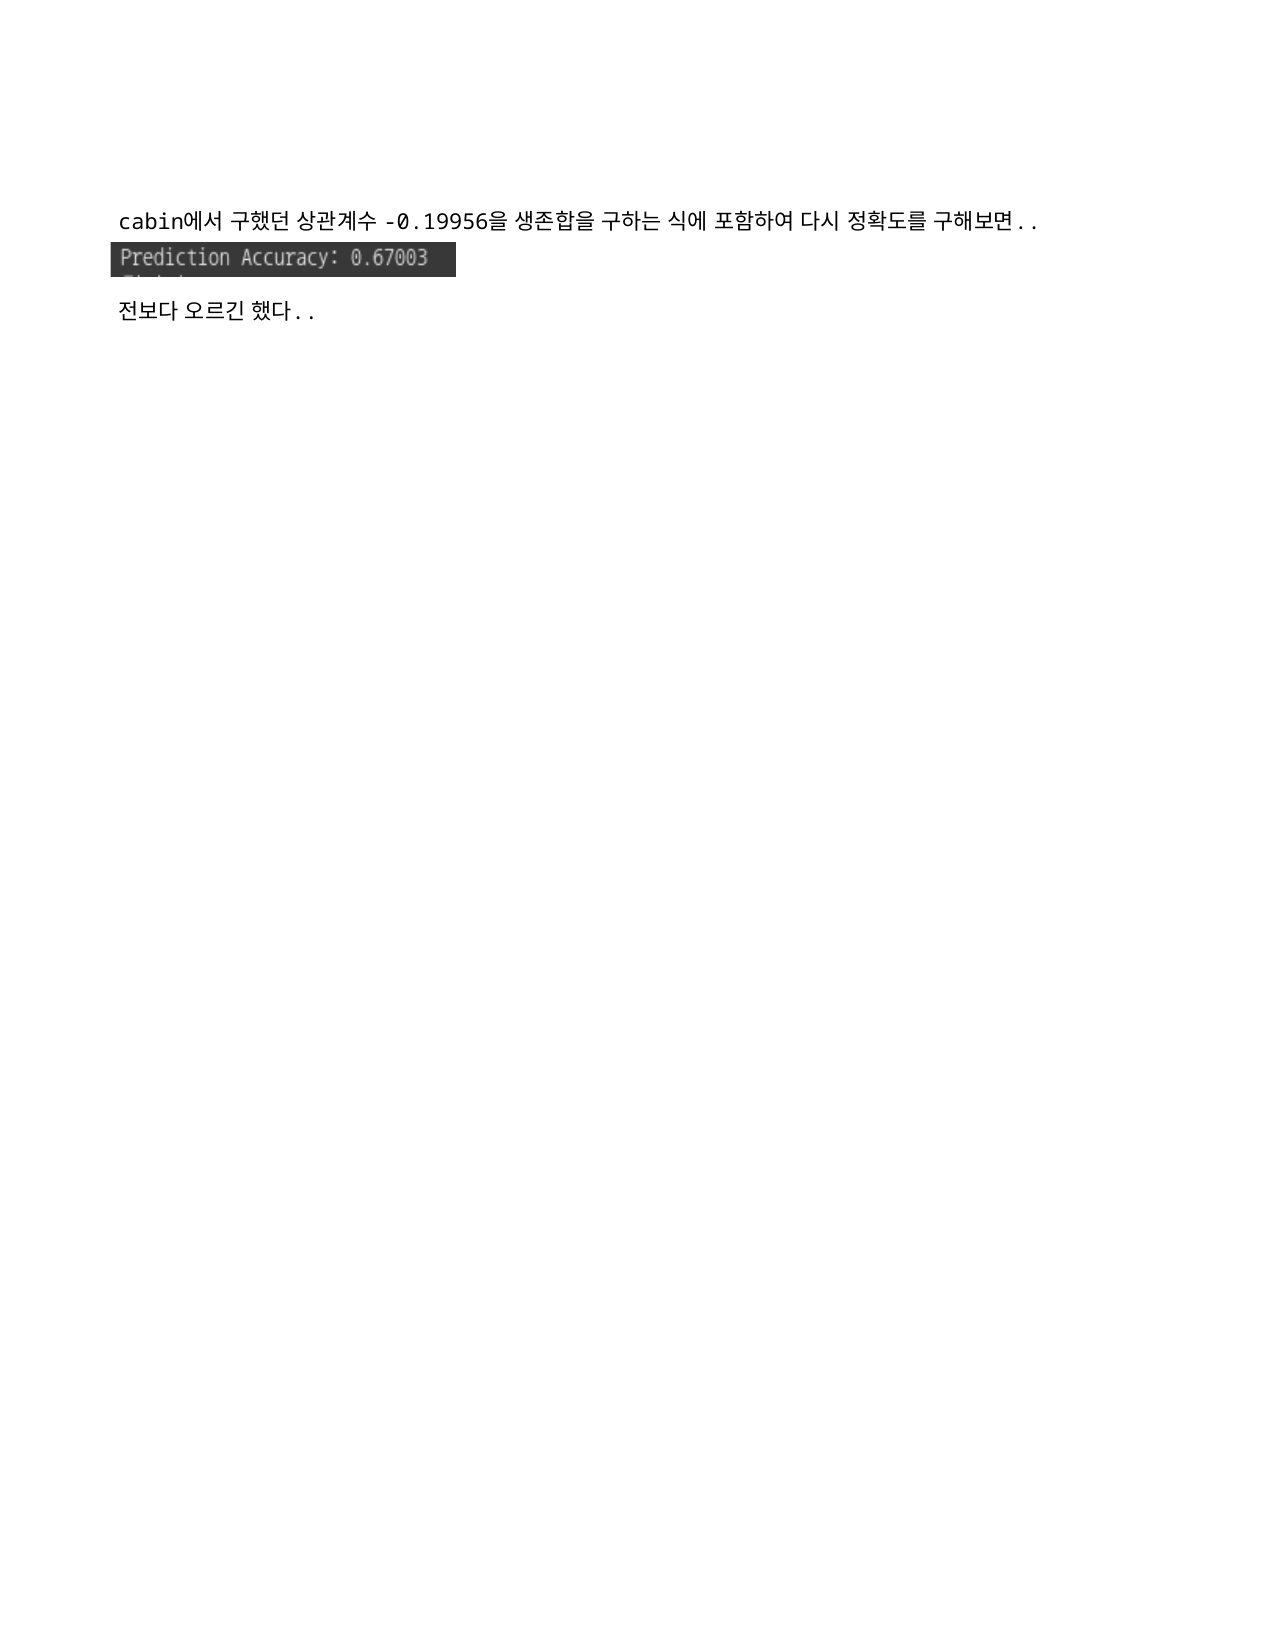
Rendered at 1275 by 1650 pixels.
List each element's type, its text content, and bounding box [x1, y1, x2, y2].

text 전보다 오르긴 했다.. [118, 294, 1157, 325]
text cabin에서 구했던 상관계수 -0.19956을 생존합을 구하는 식에 포함하여 다시 정확도를 구해보면.. [118, 204, 1157, 236]
picture [110, 242, 456, 277]
